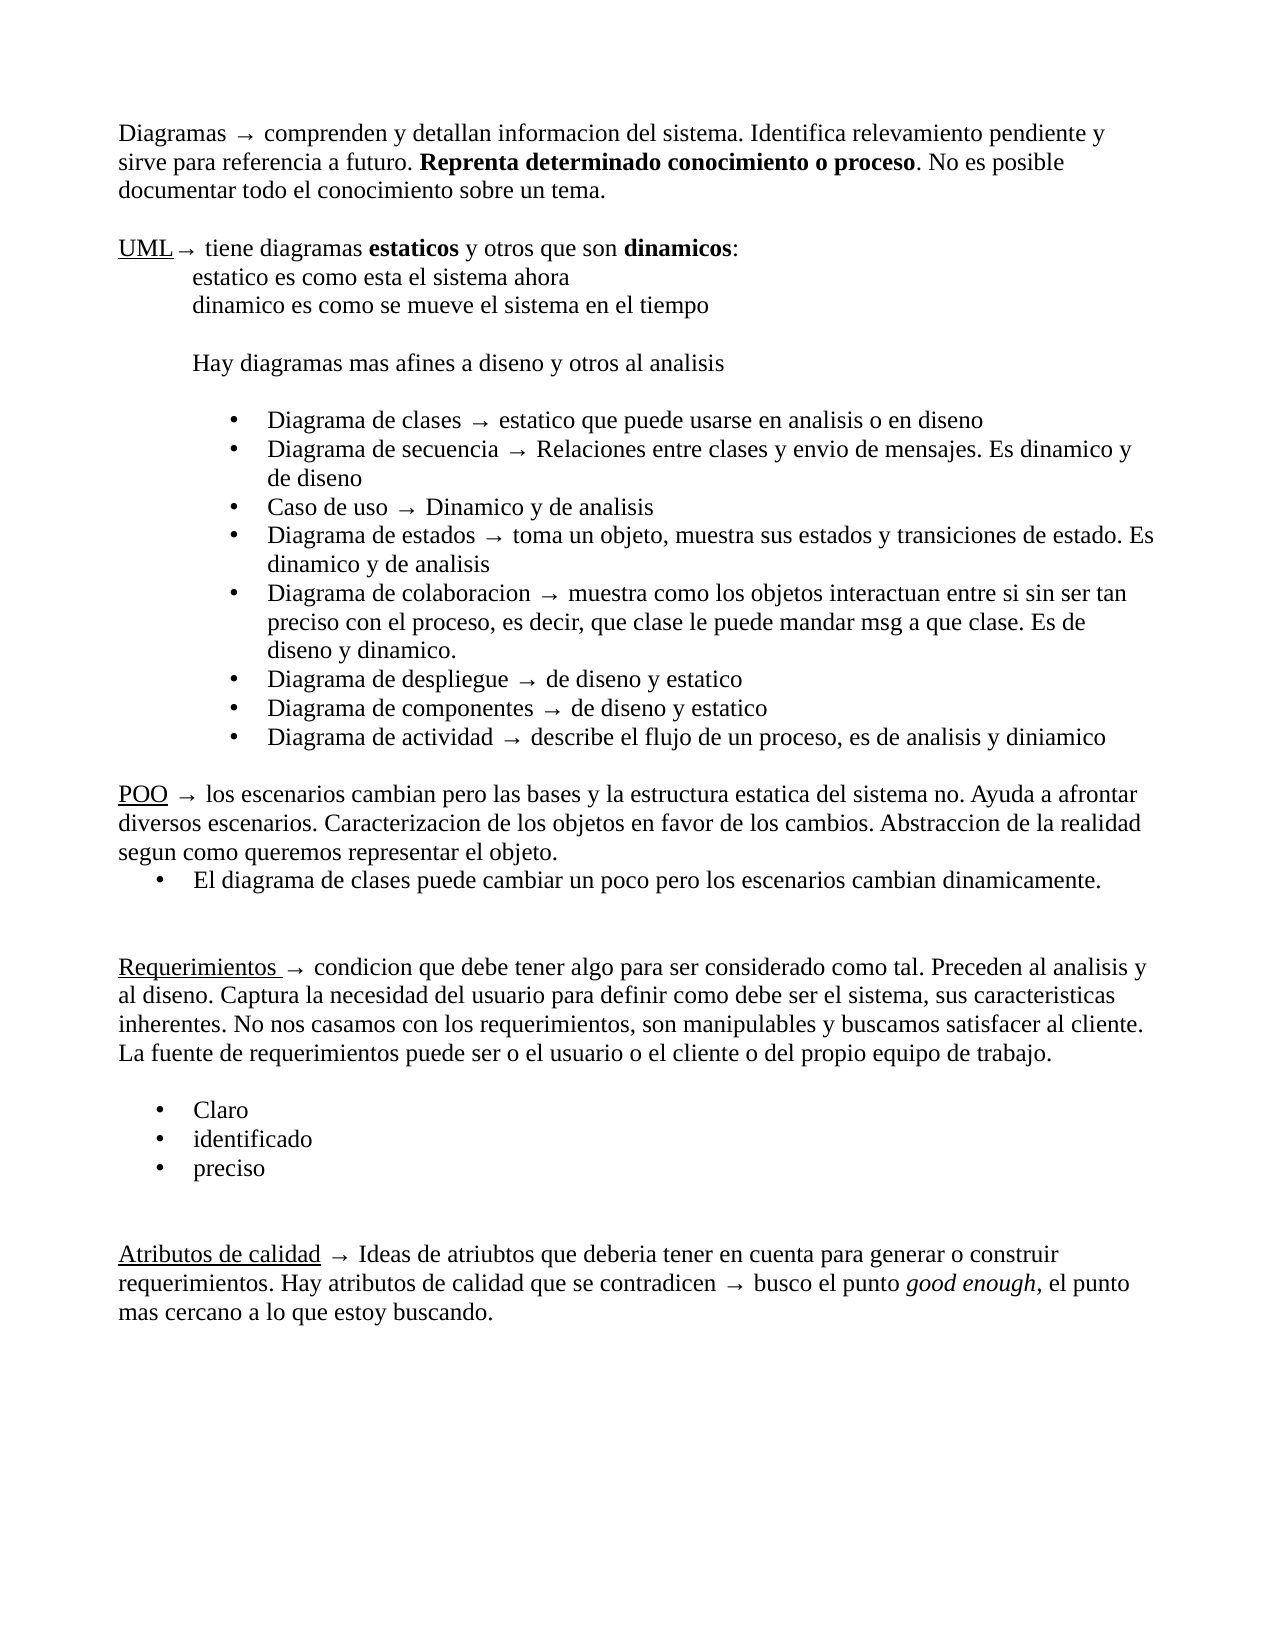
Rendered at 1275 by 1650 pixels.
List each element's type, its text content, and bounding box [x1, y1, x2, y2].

list identificado [156, 1124, 1157, 1153]
list Diagrama de clases → estatico que puede usarse en analisis o en diseno [229, 406, 1157, 434]
list Diagrama de estados → toma un objeto, muestra sus estados y transiciones de estado. Es dinamico y de analisis [229, 521, 1157, 578]
text Diagramas → comprenden y detallan informacion del sistema. Identifica relevamiento pendiente y sirve para referencia a futuro. Reprenta determinado conocimiento o proceso. No es posible documentar todo el conocimiento sobre un tema. [118, 118, 1157, 204]
text dinamico es como se mueve el sistema en el tiempo [118, 291, 1157, 319]
list Caso de uso → Dinamico y de analisis [229, 492, 1157, 521]
list El diagrama de clases puede cambiar un poco pero los escenarios cambian dinamicamente. [156, 866, 1157, 894]
text estatico es como esta el sistema ahora [118, 262, 1157, 291]
text UML→ tiene diagramas estaticos y otros que son dinamicos: [118, 233, 1157, 262]
text Hay diagramas mas afines a diseno y otros al analisis [118, 348, 1157, 377]
list Diagrama de actividad → describe el flujo de un proceso, es de analisis y diniamico [229, 722, 1157, 751]
list Claro [156, 1096, 1157, 1124]
list Diagrama de componentes → de diseno y estatico [229, 693, 1157, 722]
list preciso [156, 1153, 1157, 1182]
text POO → los escenarios cambian pero las bases y la estructura estatica del sistema no. Ayuda a afrontar diversos escenarios. Caracterizacion de los objetos en favor de los cambios. Abstraccion de la realidad segun como queremos representar el objeto. [118, 779, 1157, 866]
list Diagrama de colaboracion → muestra como los objetos interactuan entre si sin ser tan preciso con el proceso, es decir, que clase le puede mandar msg a que clase. Es de diseno y dinamico. [229, 578, 1157, 664]
text Requerimientos → condicion que debe tener algo para ser considerado como tal. Preceden al analisis y al diseno. Captura la necesidad del usuario para definir como debe ser el sistema, sus caracteristicas inherentes. No nos casamos con los requerimientos, son manipulables y buscamos satisfacer al cliente. La fuente de requerimientos puede ser o el usuario o el cliente o del propio equipo de trabajo. [118, 952, 1157, 1067]
list Diagrama de secuencia → Relaciones entre clases y envio de mensajes. Es dinamico y de diseno [229, 434, 1157, 492]
list Diagrama de despliegue → de diseno y estatico [229, 664, 1157, 693]
text Atributos de calidad → Ideas de atriubtos que deberia tener en cuenta para generar o construir requerimientos. Hay atributos de calidad que se contradicen → busco el punto good enough, el punto mas cercano a lo que estoy buscando. [118, 1239, 1157, 1326]
